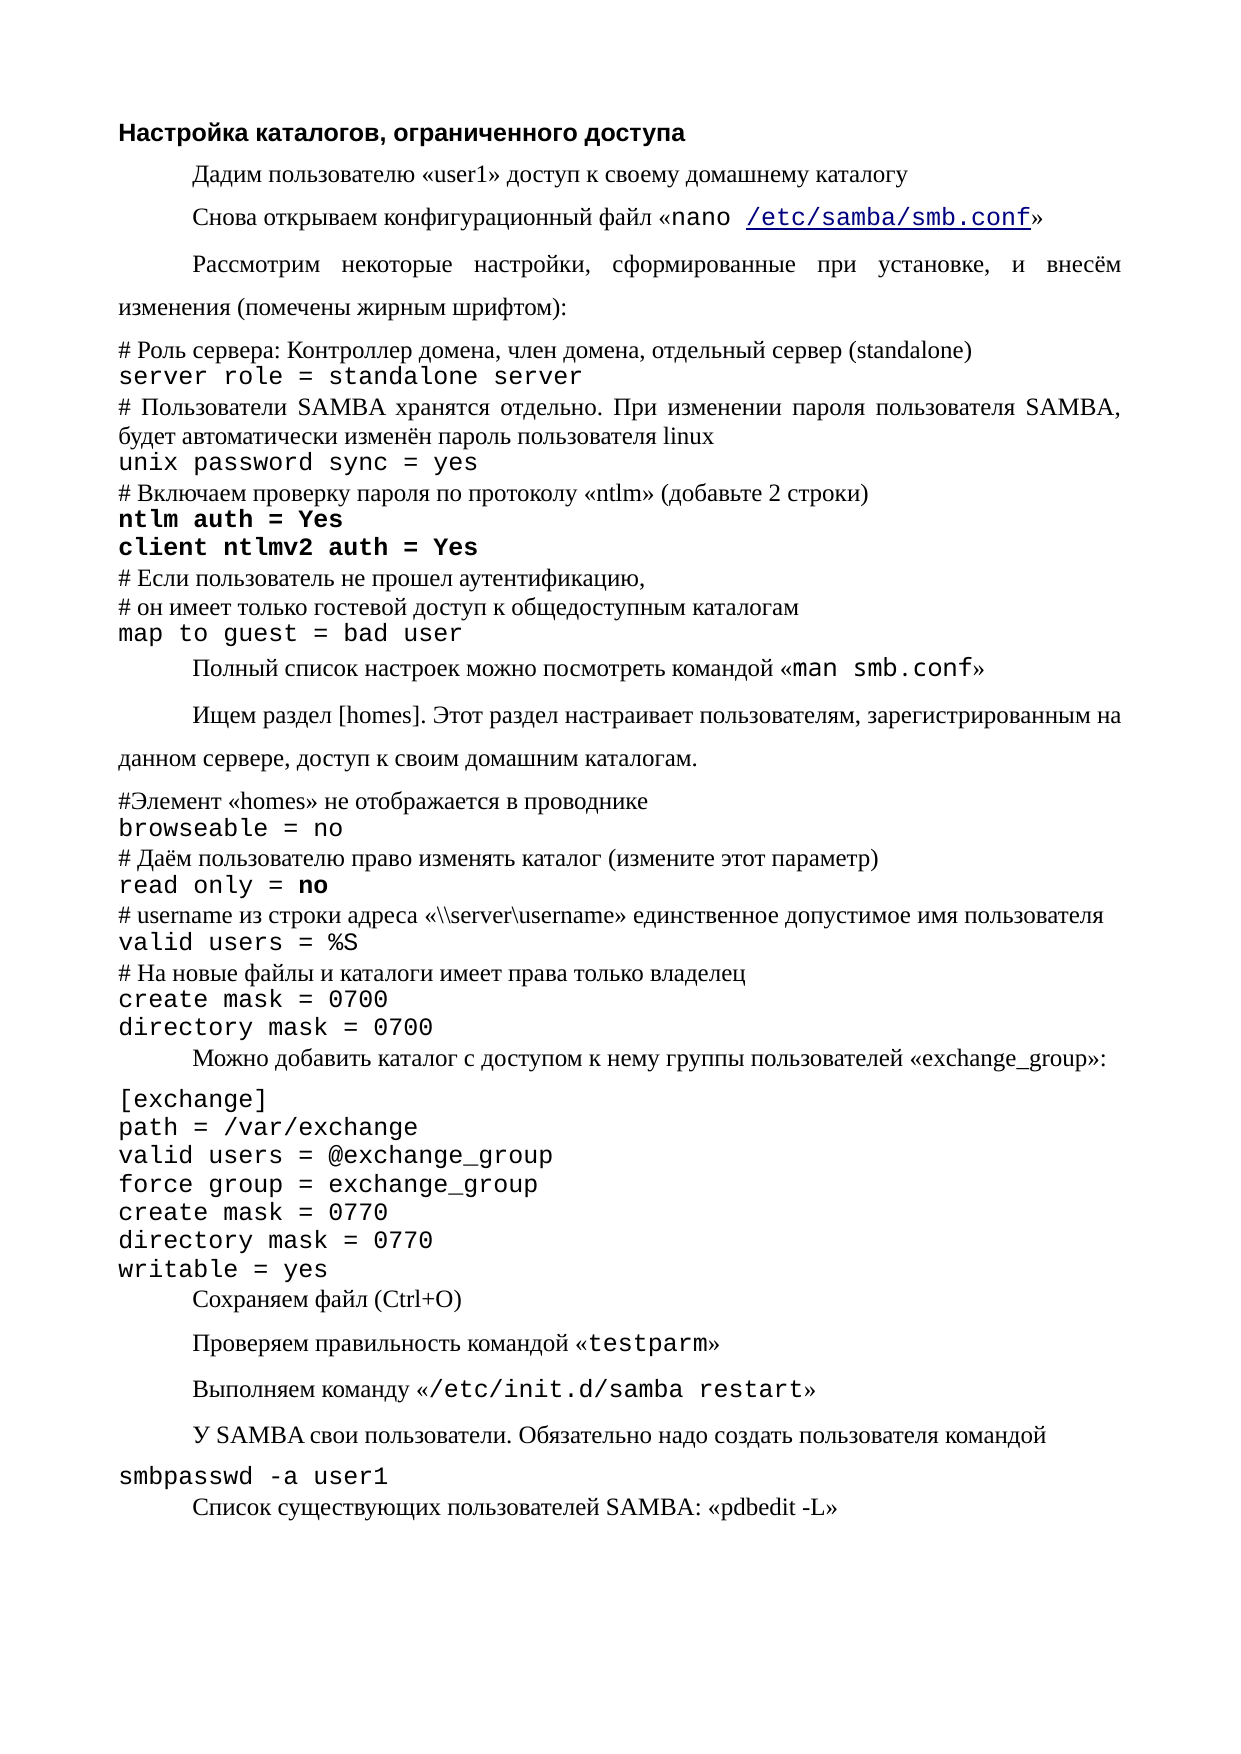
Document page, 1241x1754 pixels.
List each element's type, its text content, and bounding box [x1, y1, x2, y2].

text directory mask = 0700 [118, 1015, 1122, 1043]
text Полный список настроек можно посмотреть командой «man smb.conf» [118, 649, 1122, 683]
text # На новые файлы и каталоги имеет права только владелец [118, 958, 1122, 986]
text valid users = @exchange_group [118, 1143, 1122, 1171]
text [exchange] [118, 1086, 1122, 1114]
text # Роль сервера: Контроллер домена, член домена, отдельный сервер (standalone) [118, 335, 1122, 364]
text Ищем раздел [homes]. Этот раздел настраивает пользователям, зарегистрированным на данном сервере, доступ к своим домашним каталогам. [118, 700, 1122, 772]
text create mask = 0700 [118, 986, 1122, 1015]
text Проверяем правильность командой «testparm» [118, 1328, 1122, 1358]
text directory mask = 0770 [118, 1228, 1122, 1256]
text # он имеет только гостевой доступ к общедоступным каталогам [118, 592, 1122, 621]
text Рассмотрим некоторые настройки, сформированные при установке, и внесём изменения (помечены жирным шрифтом): [118, 249, 1122, 321]
text browseable = no [118, 815, 1122, 843]
text # Пользователи SAMBA хранятся отдельно. При изменении пароля пользователя SAMBA, будет автоматически изменён пароль пользователя linux [118, 392, 1122, 449]
text writable = yes [118, 1256, 1122, 1284]
text ntlm auth = Yes [118, 507, 1122, 535]
subtitle Настройка каталогов, ограниченного доступа [118, 118, 1122, 147]
text unix password sync = yes [118, 449, 1122, 478]
text read only = no [118, 872, 1122, 901]
text Выполняем команду «/etc/init.d/samba restart» [118, 1374, 1122, 1405]
text Можно добавить каталог с доступом к нему группы пользователей «exchange_group»: [118, 1043, 1122, 1072]
text # Даём пользователю право изменять каталог (измените этот параметр) [118, 843, 1122, 872]
text force group = exchange_group [118, 1171, 1122, 1199]
text valid users = %S [118, 929, 1122, 958]
text Список существующих пользователей SAMBA: «pdbedit -L» [118, 1492, 1122, 1520]
text path = /var/exchange [118, 1114, 1122, 1143]
text Снова открываем конфигурационный файл «nano /etc/samba/smb.conf» [118, 202, 1122, 233]
text # Если пользователь не прошел аутентификацию, [118, 563, 1122, 592]
text У SAMBA свои пользователи. Обязательно надо создать пользователя командой [118, 1420, 1122, 1449]
text smbpasswd -a user1 [118, 1463, 1122, 1492]
text server role = standalone server [118, 364, 1122, 392]
text map to guest = bad user [118, 621, 1122, 649]
text Дадим пользователю «user1» доступ к своему домашнему каталогу [118, 159, 1122, 188]
text #Элемент «homes» не отображается в проводнике [118, 786, 1122, 815]
text Сохраняем файл (Ctrl+O) [118, 1284, 1122, 1313]
text # Включаем проверку пароля по протоколу «ntlm» (добавьте 2 строки) [118, 478, 1122, 507]
text # username из строки адреса «\\server\username» единственное допустимое имя пользователя [118, 901, 1122, 929]
text create mask = 0770 [118, 1199, 1122, 1228]
text client ntlmv2 auth = Yes [118, 535, 1122, 563]
